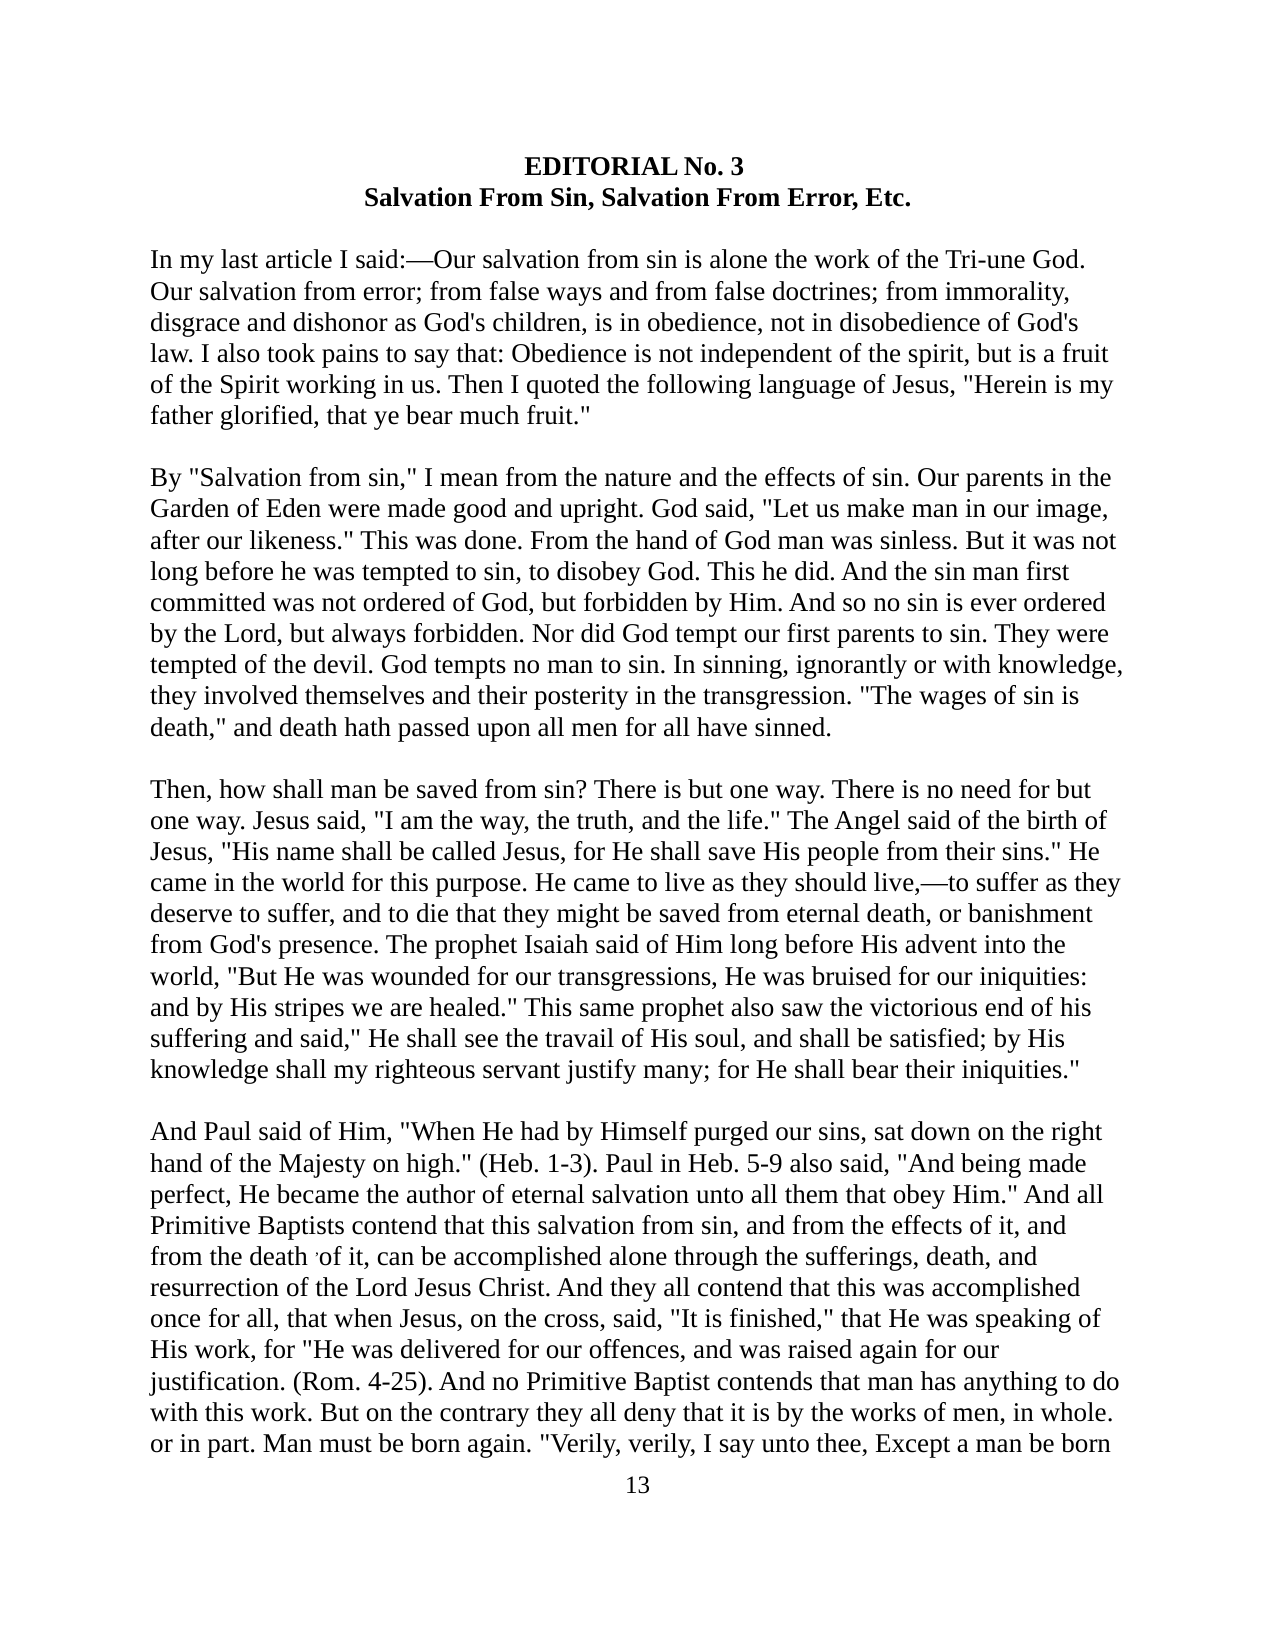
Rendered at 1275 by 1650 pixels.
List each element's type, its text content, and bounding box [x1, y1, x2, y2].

text Then, how shall man be saved from sin? There is but one way. There is no need for but one way. Jesus said, "I am the way, the truth, and the life." The Angel said of the birth of Jesus, "His name shall be called Jesus, for He shall save His people from their sins." He came in the world for this purpose. He came to live as they should live,—to suffer as they deserve to suffer, and to die that they might be saved from eternal death, or banishment from God's presence. The prophet Isaiah said of Him long before His advent into the world, "But He was wounded for our transgressions, He was bruised for our iniquities: and by His stripes we are healed." This same prophet also saw the victorious end of his suffering and said," He shall see the travail of His soul, and shall be satisfied; by His knowledge shall my righteous servant justify many; for He shall bear their iniquities." [150, 773, 1125, 1084]
text By "Salvation from sin," I mean from the nature and the effects of sin. Our parents in the Garden of Eden were made good and upright. God said, "Let us make man in our image, after our likeness." This was done. From the hand of God man was sinless. But it was not long before he was tempted to sin, to disobey God. This he did. And the sin man first committed was not ordered of God, but forbidden by Him. And so no sin is ever ordered by the Lord, but always forbidden. Nor did God tempt our first parents to sin. They were tempted of the devil. God tempts no man to sin. In sinning, ignorantly or with knowledge, they involved themselves and their posterity in the transgression. "The wages of sin is death," and death hath passed upon all men for all have sinned. [150, 461, 1125, 742]
text In my last article I said:—Our salvation from sin is alone the work of the Tri-une God. Our salvation from error; from false ways and from false doctrines; from immorality, disgrace and dishonor as God's children, is in obedience, not in disobedience of God's law. I also took pains to say that: Obedience is not independent of the spirit, but is a fruit of the Spirit working in us. Then I quoted the following language of Jesus, "Herein is my father glorified, that ye bear much fruit." [150, 243, 1125, 430]
text Salvation From Sin, Salvation From Error, Etc. [150, 181, 1125, 212]
text And Paul said of Him, "When He had by Himself purged our sins, sat down on the right hand of the Majesty on high." (Heb. 1-3). Paul in Heb. 5-9 also said, "And being made perfect, He became the author of eternal salvation unto all them that obey Him." And all Primitive Baptists contend that this salvation from sin, and from the effects of it, and from the death ,of it, can be accomplished alone through the sufferings, death, and resurrection of the Lord Jesus Christ. And they all contend that this was accomplished once for all, that when Jesus, on the cross, said, "It is finished," that He was speaking of His work, for "He was delivered for our offences, and was raised again for our justification. (Rom. 4-25). And no Primitive Baptist contends that man has anything to do with this work. But on the contrary they all deny that it is by the works of men, in whole. or in part. Man must be born again. "Verily, verily, I say unto thee, Except a man be born [150, 1116, 1125, 1458]
text EDITORIAL No. 3 [150, 150, 1125, 181]
